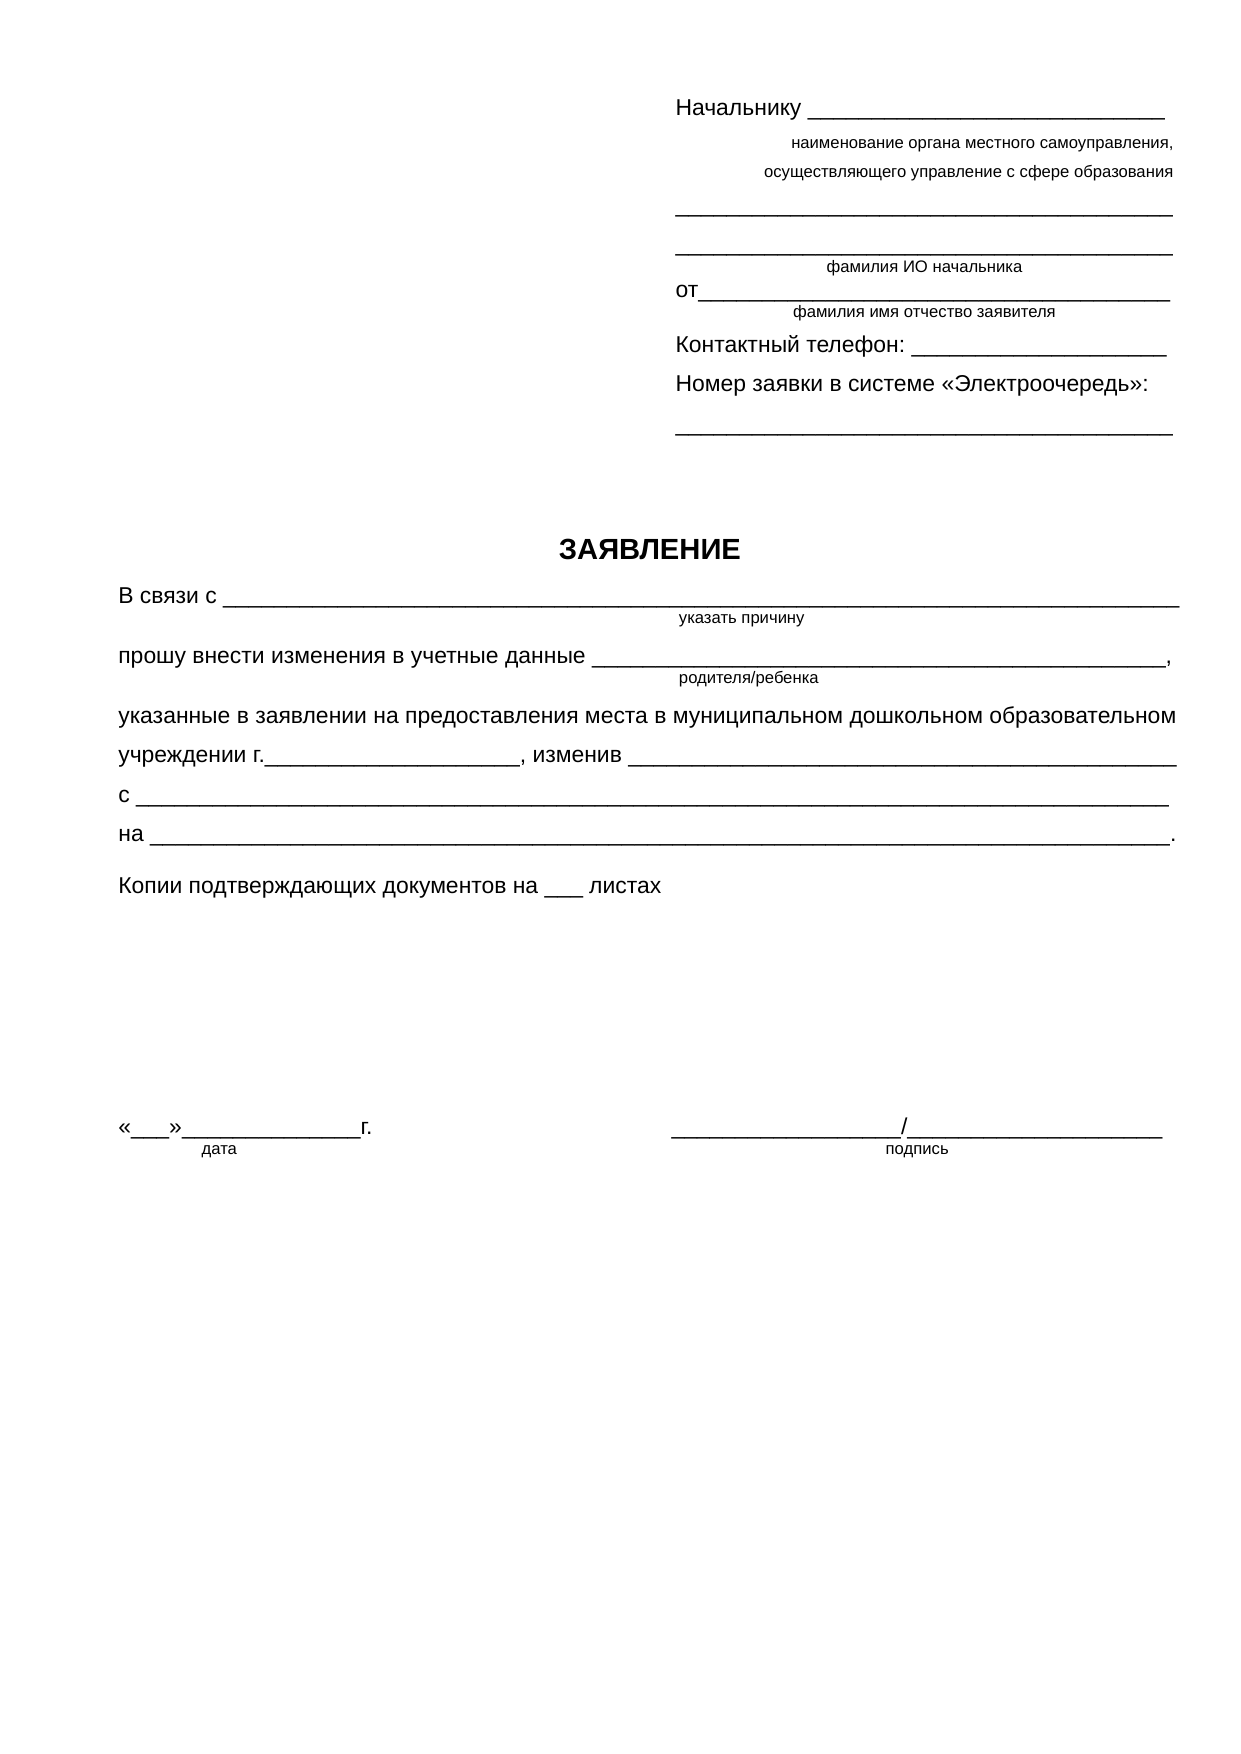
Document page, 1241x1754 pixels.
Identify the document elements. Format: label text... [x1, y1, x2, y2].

text прошу внести изменения в учетные данные _____________________________________________, [118, 642, 1181, 668]
text родителя/ребенка [118, 668, 1181, 687]
text Копии подтверждающих документов на ___ листах [118, 872, 1181, 898]
text В связи с ___________________________________________________________________________ [118, 582, 1181, 608]
text указанные в заявлении на предоставления места в муниципальном дошкольном образовательном [118, 702, 1181, 728]
text с _________________________________________________________________________________ [118, 781, 1181, 807]
table_header Начальнику ____________________________ наименование органа местного самоуправления, осуществляющего управление с сфере образования _______________________________________ _______________________________________ фамилия ИО начальника от_____________________________________ фамилия имя отчество заявителя Контактный телефон: ____________________ Номер заявки в системе «Электроочередь»: _______________________________________ [671, 89, 1179, 481]
text указать причину [118, 608, 1181, 627]
table_header [119, 89, 670, 481]
text «___»______________г. __________________/____________________ [118, 1113, 1181, 1139]
text ЗАЯВЛЕНИЕ [118, 532, 1181, 565]
text на ________________________________________________________________________________. [118, 820, 1181, 847]
text учреждении г.____________________, изменив ___________________________________________ [118, 741, 1181, 768]
text дата подпись [118, 1139, 1181, 1158]
